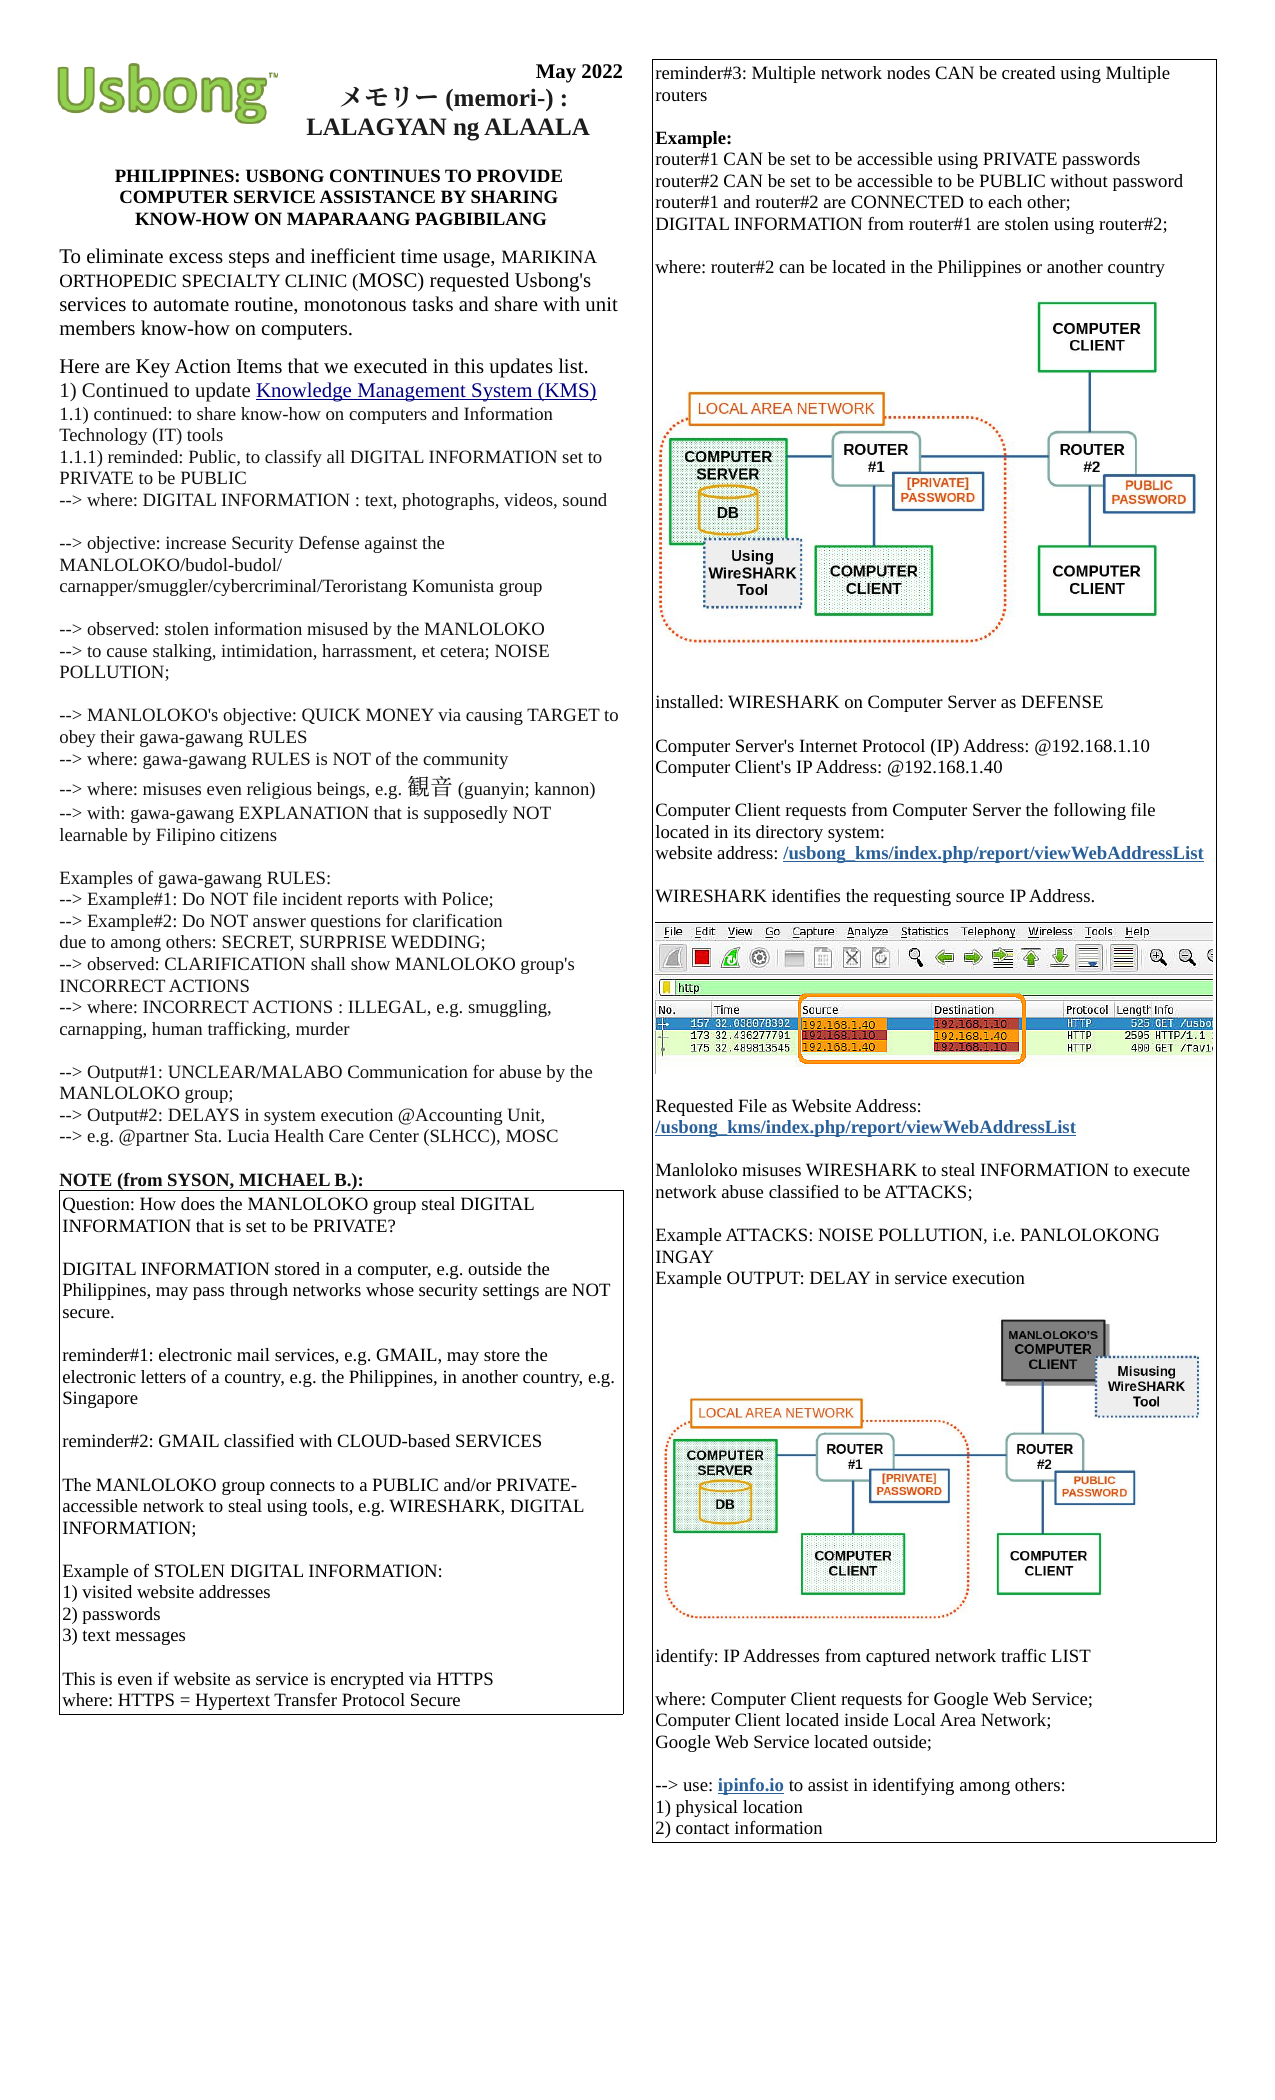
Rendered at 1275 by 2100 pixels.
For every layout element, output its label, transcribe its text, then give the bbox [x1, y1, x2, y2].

table_header Question: How does the MANLOLOKO group steal DIGITAL INFORMATION that is set to be PRIVATE? DIGITAL INFORMATION stored in a computer, e.g. outside the Philippines, may pass through networks whose security settings are NOT secure. reminder#1: electronic mail services, e.g. GMAIL, may store the electronic letters of a country, e.g. the Philippines, in another country, e.g. Singapore reminder#2: GMAIL classified with CLOUD-based SERVICES The MANLOLOKO group connects to a PUBLIC and/or PRIVATE-accessible network to steal using tools, e.g. WIRESHARK, DIGITAL INFORMATION; Example of STOLEN DIGITAL INFORMATION: 1) visited website addresses 2) passwords 3) text messages This is even if website as service is encrypted via HTTPS where: HTTPS = Hypertext Transfer Protocol Secure [60, 1191, 623, 1713]
text --> where: DIGITAL INFORMATION : text, photographs, videos, sound [59, 489, 623, 510]
text carnapper/smuggler/cybercriminal/Teroristang Komunista group [59, 575, 623, 597]
text Here are Key Action Items that we executed in this updates list. [59, 354, 623, 378]
text COMPUTER SERVICE ASSISTANCE BY SHARING [59, 186, 623, 208]
text Examples of gawa-gawang RULES: [59, 867, 623, 888]
text メモリー (memori-) : LALAGYAN ng ALAALA [59, 83, 623, 141]
text --> with: gawa-gawang EXPLANATION that is supposedly NOT learnable by Filipino citizens [59, 802, 623, 845]
text --> to cause stalking, intimidation, harrassment, et cetera; NOISE POLLUTION; [59, 640, 623, 683]
text PHILIPPINES: USBONG CONTINU​ES TO PROVIDE [59, 165, 623, 186]
text NOTE (from SYSON, MICHAEL B.): [59, 1168, 623, 1190]
text KNOW-HOW ON MAPARAANG PAGBIBILANG [59, 208, 623, 229]
text --> where: misuses even religious beings, e.g. 観音 (guanyin; kannon) [59, 769, 623, 802]
text --> Output#2: DELAYS in system execution @Accounting Unit, [59, 1104, 623, 1125]
picture [655, 290, 1203, 649]
table_header reminder#3: Multiple network nodes CAN be created using Multiple routers Example: router#1 CAN be set to be accessible using PRIVATE passwords router#2 CAN be set to be accessible to be PUBLIC without password router#1 and router#2 are CONNECTED to each other; DIGITAL INFORMATION from router#1 are stolen using router#2; where: router#2 can be located in the Philippines or another country installed: WIRESHARK on Computer Server as DEFENSE Computer Server's Internet Protocol (IP) Address: @192.168.1.10 Computer Client's IP Address: @192.168.1.40 Computer Client requests from Computer Server the following file located in its directory system: website address: /usbong_kms/index.php/report/viewWebAddressList WIRESHARK identifies the requesting source IP Address. Requested File as Website Address: /usbong_kms/index.php/report/viewWebAddressList Manloloko misuses WIRESHARK to steal INFORMATION to execute network abuse classified to be ATTACKS; Example ATTACKS: NOISE POLLUTION, i.e. PANLOLOKONG INGAY Example OUTPUT: DELAY in service execution identify: IP Addresses from captured network traffic LIST where: Computer Client requests for Google Web Service; Computer Client located inside Local Area Network; Google Web Service located outside; --> use: ipinfo.io to assist in identifying among others: 1) physical location 2) contact information [653, 60, 1216, 1842]
text --> where: INCORRECT ACTIONS : ILLEGAL, e.g. smuggling, carnapping, human trafficking, murder [59, 996, 623, 1039]
picture [655, 922, 1213, 1074]
picture [661, 1288, 1207, 1624]
text --> objective: increase Security Defense against the MANLOLOKO/budol-budol/ [59, 532, 623, 575]
text --> Example#2: Do NOT answer questions for clarification [59, 910, 623, 931]
text --> Output#1: UNCLEAR/MALABO Communication for abuse by the MANLOLOKO group; [59, 1061, 623, 1104]
text --> observed: CLARIFICATION shall show MANLOLOKO group's INCORRECT ACTIONS [59, 953, 623, 996]
text To eliminate excess steps and inefficient time usage, MARIKINA ORTHOPEDIC SPECIALTY CLINIC (MOSC) requested Usbong's services to automate routine, monotonous tasks and share with unit members know-how on computers. [59, 244, 623, 340]
text due to among others: SECRET, SURPRISE WEDDING; [59, 931, 623, 953]
picture [57, 63, 278, 124]
text --> e.g. @partner Sta. Lucia Health Care Center (SLHCC), MOSC [59, 1125, 623, 1147]
text --> where: gawa-gawang RULES is NOT of the community [59, 747, 623, 769]
text May 2022 [59, 59, 623, 83]
text 1.1) continued: to share know-how on computers and Information Technology (IT) tools [59, 402, 623, 446]
text --> Example#1: Do NOT file incident reports with Police; [59, 888, 623, 910]
text 1) Continued to update Knowledge Management System (KMS) [59, 378, 623, 402]
text 1.1.1) reminded: Public, to classify all DIGITAL INFORMATION set to PRIVATE to be PUBLIC [59, 446, 623, 489]
text --> observed: stolen information misused by the MANLOLOKO [59, 618, 623, 640]
text --> MANLOLOKO's objective: QUICK MONEY via causing TARGET to obey their gawa-gawang RULES [59, 704, 623, 747]
